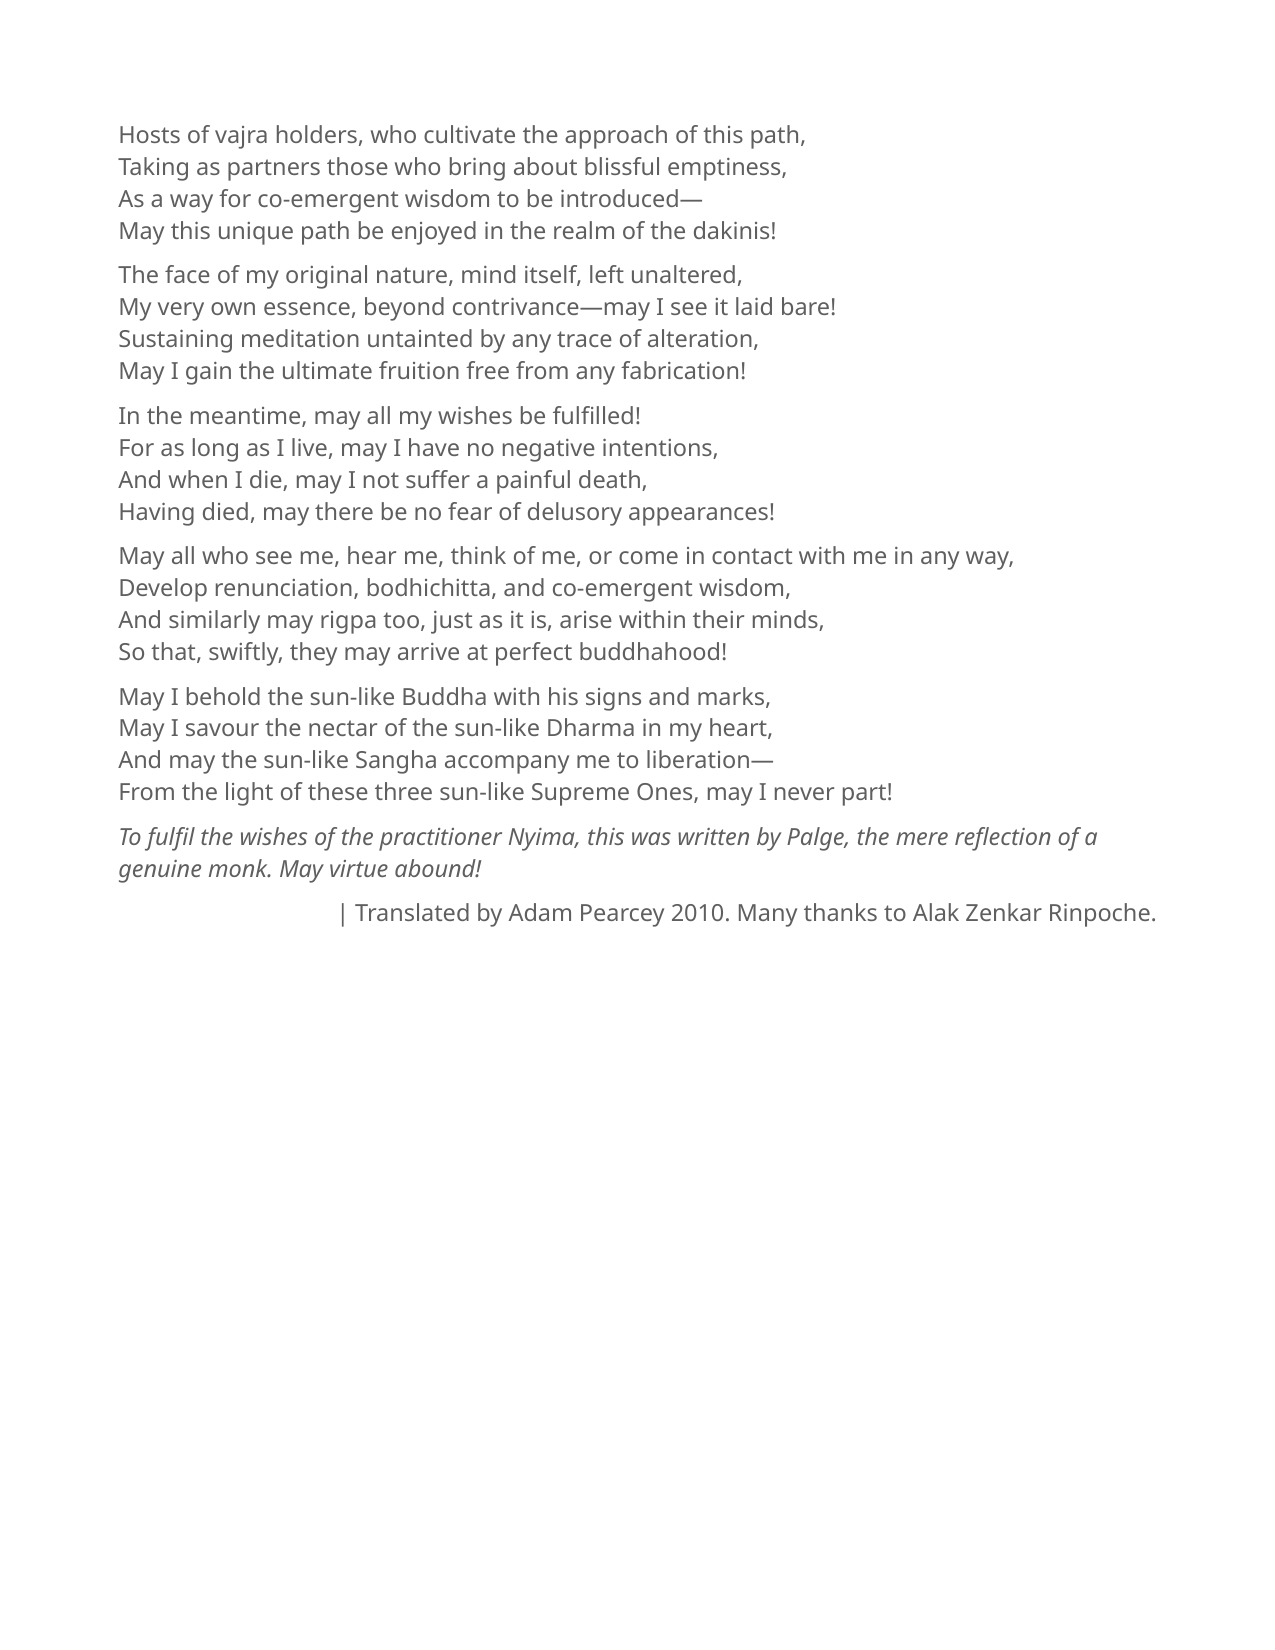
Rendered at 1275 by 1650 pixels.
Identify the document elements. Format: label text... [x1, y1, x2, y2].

text The face of my original nature, mind itself, left unaltered, My very own essence, beyond contrivance—may I see it laid bare! Sustaining meditation untainted by any trace of alteration, May I gain the ultimate fruition free from any fabrication! [118, 258, 1157, 386]
text In the meantime, may all my wishes be fulfilled! For as long as I live, may I have no negative intentions, And when I die, may I not suffer a painful death, Having died, may there be no fear of delusory appearances! [118, 399, 1157, 527]
text Hosts of vajra holders, who cultivate the approach of this path, Taking as partners those who bring about blissful emptiness, As a way for co-emergent wisdom to be introduced— May this unique path be enjoyed in the realm of the dakinis! [118, 118, 1157, 246]
text May I behold the sun-like Buddha with his signs and marks, May I savour the nectar of the sun-like Dharma in my heart, And may the sun-like Sangha accompany me to liberation— From the light of these three sun-like Supreme Ones, may I never part! [118, 680, 1157, 808]
text May all who see me, hear me, think of me, or come in contact with me in any way, Develop renunciation, bodhichitta, and co-emergent wisdom, And similarly may rigpa too, just as it is, arise within their minds, So that, swiftly, they may arrive at perfect buddhahood! [118, 539, 1157, 667]
text To fulfil the wishes of the practitioner Nyima, this was written by Palge, the mere reflection of a genuine monk. May virtue abound! [118, 820, 1157, 884]
text | Translated by Adam Pearcey 2010. Many thanks to Alak Zenkar Rinpoche. [118, 897, 1157, 929]
